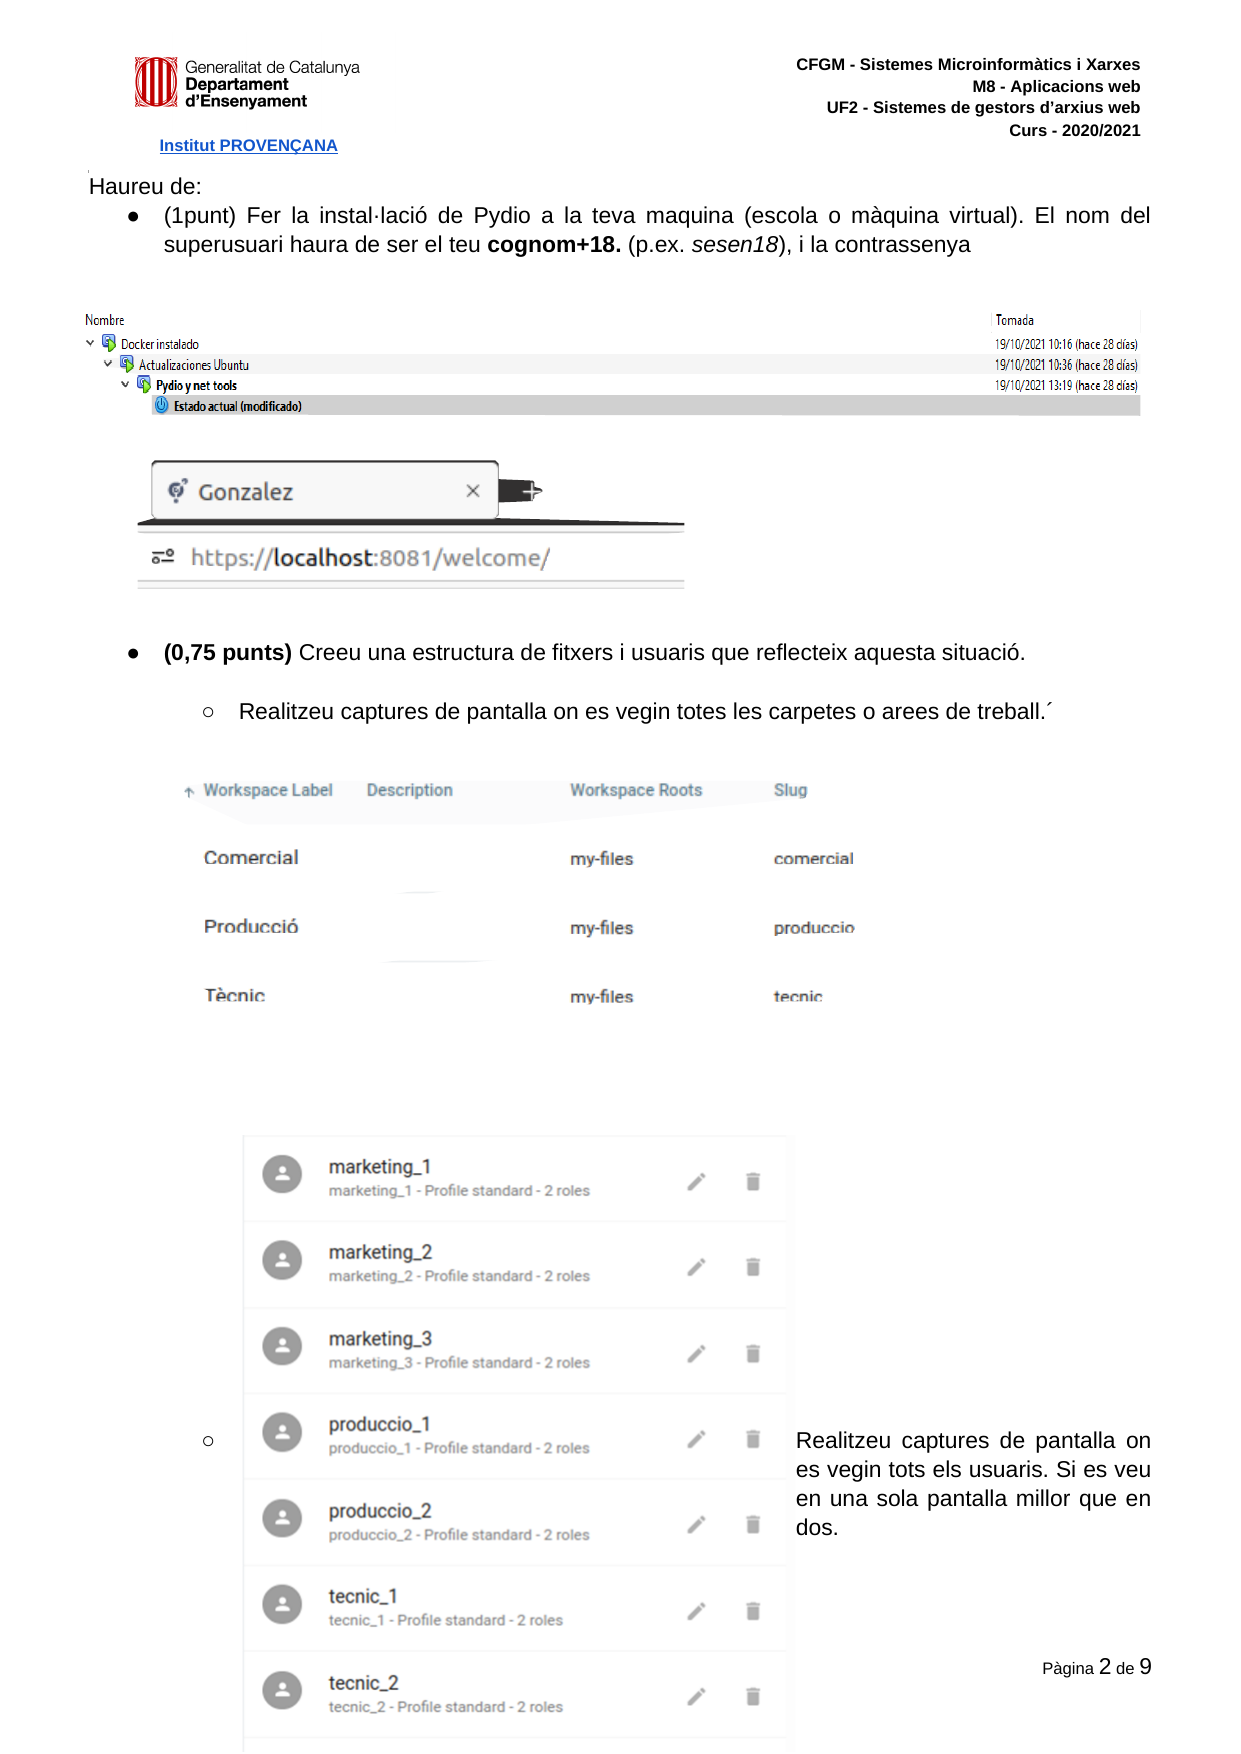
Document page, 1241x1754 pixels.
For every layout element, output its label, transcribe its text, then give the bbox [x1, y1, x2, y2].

list (0,75 punts) Creeu una estructura de fitxers i usuaris que reflecteix aquesta situació. [126, 639, 1152, 666]
list Realitzeu captures de pantalla on es vegin totes les carpetes o arees de treball.´ [201, 698, 1152, 724]
text Haureu de: [88, 173, 1152, 199]
list Realitzeu captures de pantalla on es vegin tots els usuaris. Si es veu en una sola pantalla millor que en dos. [796, 1427, 1152, 1541]
list Realitzeu captures de pantalla on es vegin tots els usuaris. Si es veu en una sola pantalla millor que en dos. [201, 1427, 224, 1541]
list (1punt) Fer la instal·lació de Pydio a la teva maquina (escola o màquina virtual). El nom del superusuari haura de ser el teu cognom+18. (p.ex. sesen18), i la contrassenya [126, 202, 1152, 257]
